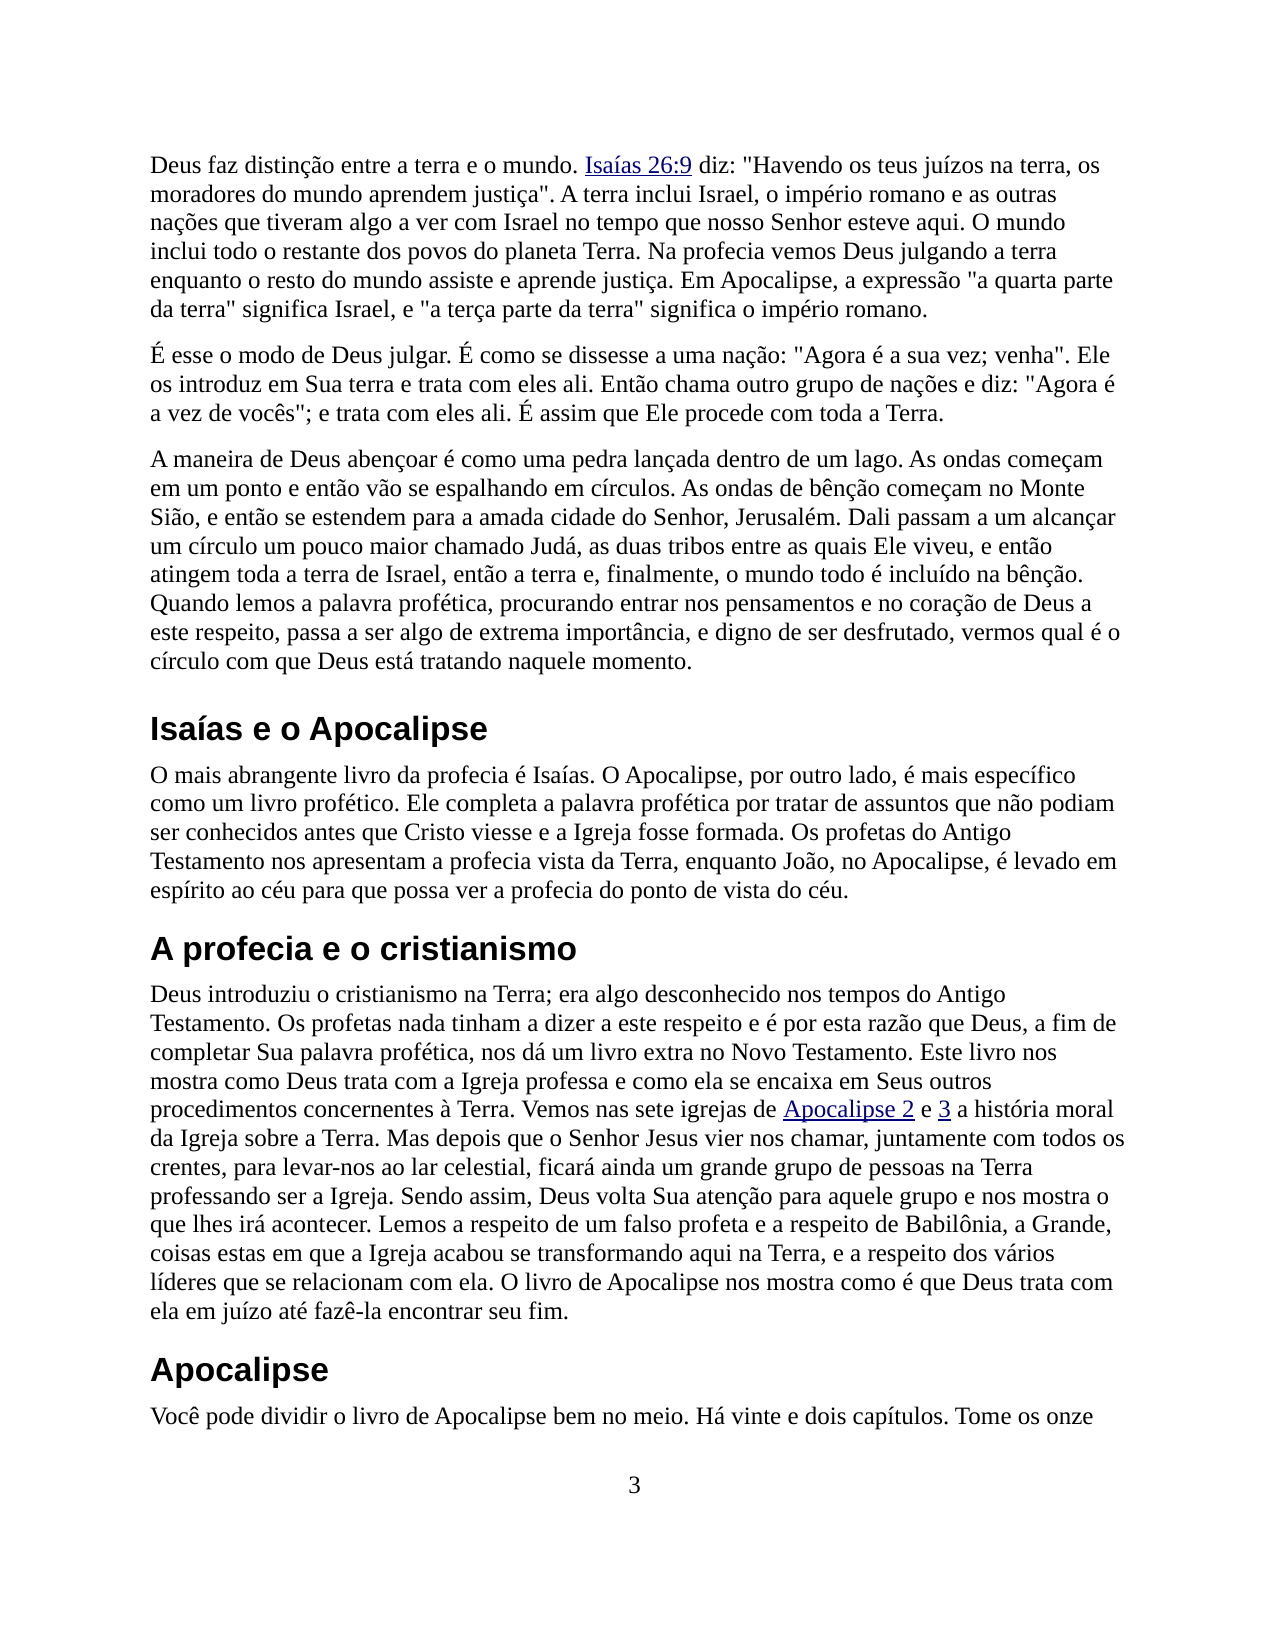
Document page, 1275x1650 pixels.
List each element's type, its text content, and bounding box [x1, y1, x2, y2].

text A maneira de Deus abençoar é como uma pedra lançada dentro de um lago. As ondas começam em um ponto e então vão se espalhando em círculos. As ondas de bênção começam no Monte Sião, e então se estendem para a amada cidade do Senhor, Jerusalém. Dali passam a um alcançar um círculo um pouco maior chamado Judá, as duas tribos entre as quais Ele viveu, e então atingem toda a terra de Israel, então a terra e, finalmente, o mundo todo é incluído na bênção. Quando lemos a palavra profética, procurando entrar nos pensamentos e no coração de Deus a este respeito, passa a ser algo de extrema importância, e digno de ser desfrutado, vermos qual é o círculo com que Deus está tratando naquele momento. [150, 444, 1125, 674]
text Você pode dividir o livro de Apocalipse bem no meio. Há vinte e dois capítulos. Tome os onze [150, 1401, 1125, 1429]
text Deus faz distinção entre a terra e o mundo. Isaías 26:9 diz: "Havendo os teus juízos na terra, os moradores do mundo aprendem justiça". A terra inclui Israel, o império romano e as outras nações que tiveram algo a ver com Israel no tempo que nosso Senhor esteve aqui. O mundo inclui todo o restante dos povos do planeta Terra. Na profecia vemos Deus julgando a terra enquanto o resto do mundo assiste e aprende justiça. Em Apocalipse, a expressão "a quarta parte da terra" significa Israel, e "a terça parte da terra" significa o império romano. [150, 150, 1125, 322]
subtitle Apocalipse [150, 1349, 1125, 1388]
subtitle A profecia e o cristianismo [150, 928, 1125, 967]
subtitle Isaías e o Apocalipse [150, 708, 1125, 747]
text É esse o modo de Deus julgar. É como se dissesse a uma nação: "Agora é a sua vez; venha". Ele os introduz em Sua terra e trata com eles ali. Então chama outro grupo de nações e diz: "Agora é a vez de vocês"; e trata com eles ali. É assim que Ele procede com toda a Terra. [150, 340, 1125, 427]
text O mais abrangente livro da profecia é Isaías. O Apocalipse, por outro lado, é mais específico como um livro profético. Ele completa a palavra profética por tratar de assuntos que não podiam ser conhecidos antes que Cristo viesse e a Igreja fosse formada. Os profetas do Antigo Testamento nos apresentam a profecia vista da Terra, enquanto João, no Apocalipse, é levado em espírito ao céu para que possa ver a profecia do ponto de vista do céu. [150, 760, 1125, 903]
text Deus introduziu o cristianismo na Terra; era algo desconhecido nos tempos do Antigo Testamento. Os profetas nada tinham a dizer a este respeito e é por esta razão que Deus, a fim de completar Sua palavra profética, nos dá um livro extra no Novo Testamento. Este livro nos mostra como Deus trata com a Igreja professa e como ela se encaixa em Seus outros procedimentos concernentes à Terra. Vemos nas sete igrejas de Apocalipse 2 e 3 a história moral da Igreja sobre a Terra. Mas depois que o Senhor Jesus vier nos chamar, juntamente com todos os crentes, para levar-nos ao lar celestial, ficará ainda um grande grupo de pessoas na Terra professando ser a Igreja. Sendo assim, Deus volta Sua atenção para aquele grupo e nos mostra o que lhes irá acontecer. Lemos a respeito de um falso profeta e a respeito de Babilônia, a Grande, coisas estas em que a Igreja acabou se transformando aqui na Terra, e a respeito dos vários líderes que se relacionam com ela. O livro de Apocalipse nos mostra como é que Deus trata com ela em juízo até fazê-la encontrar seu fim. [150, 979, 1125, 1324]
